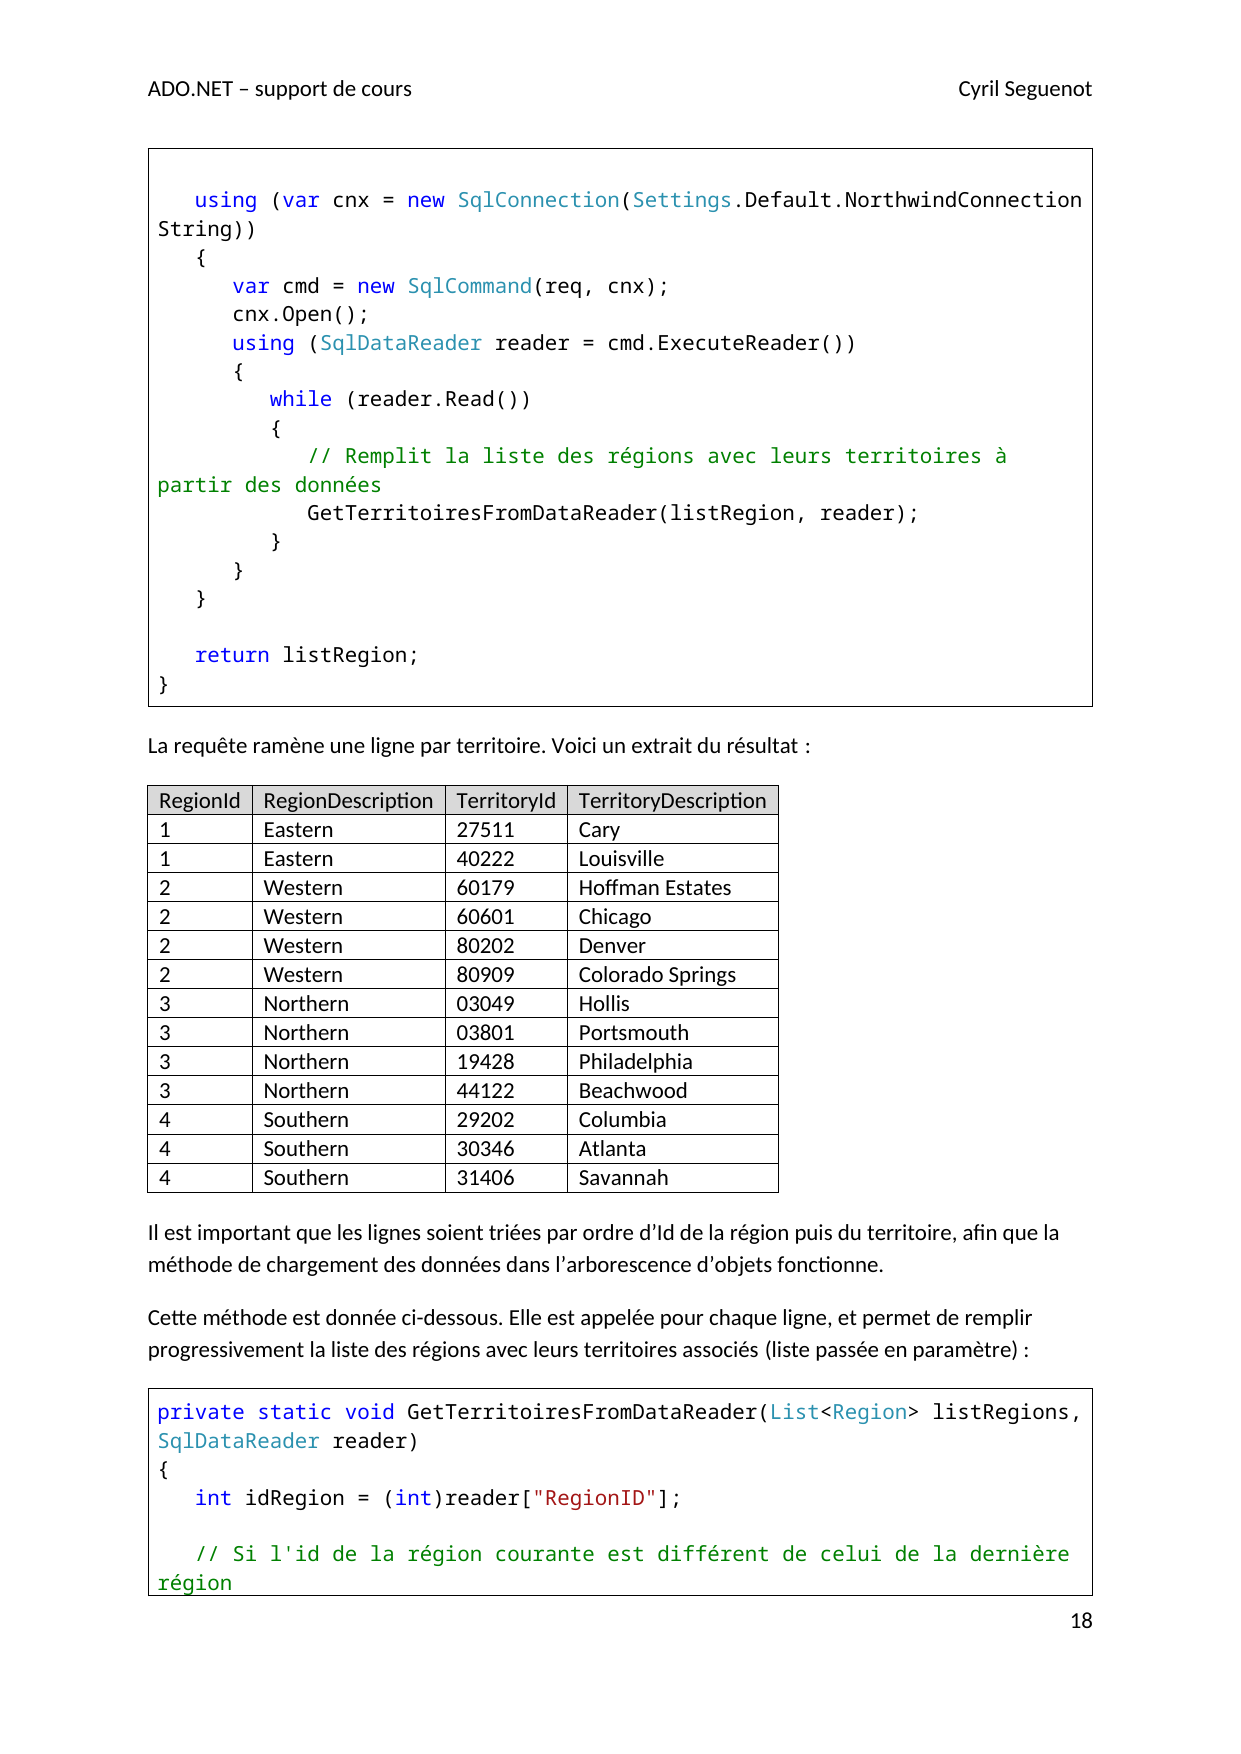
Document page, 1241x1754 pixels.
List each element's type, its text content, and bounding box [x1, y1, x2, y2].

text { [149, 347, 1092, 375]
text while (reader.Read()) [149, 375, 1092, 403]
table_cell 2 [148, 960, 252, 988]
table_cell 3 [148, 1076, 252, 1104]
table_header TerritoryDescription [568, 786, 778, 814]
table_cell 2 [148, 931, 252, 959]
text } [149, 546, 1092, 574]
text // Remplit la liste des régions avec leurs territoires à partir des données GetTerritoiresFromDataReader(listRegion, reader); [149, 432, 1092, 517]
table_cell Hollis [568, 989, 778, 1017]
text int idRegion = (int)reader["RegionID"]; [149, 1473, 1092, 1511]
table_cell 03801 [446, 1018, 567, 1046]
table_cell Eastern [253, 844, 445, 872]
table_cell Northern [253, 1047, 445, 1075]
table_cell Western [253, 960, 445, 988]
table_cell 31406 [446, 1164, 567, 1192]
table_cell 1 [148, 844, 252, 872]
text // Si l'id de la région courante est différent de celui de la dernière région [149, 1530, 1092, 1595]
table_cell Southern [253, 1164, 445, 1192]
table_cell Savannah [568, 1164, 778, 1192]
text Il est important que les lignes soient triées par ordre d’Id de la région puis du territoire, afin que la méthode de chargement des données dans l’arborescence d’objets fonctionne. [148, 1218, 1093, 1278]
table_cell Chicago [568, 902, 778, 930]
text } [149, 574, 1092, 612]
table_cell Western [253, 931, 445, 959]
table_cell 60601 [446, 902, 567, 930]
table_cell 2 [148, 902, 252, 930]
table_cell 80202 [446, 931, 567, 959]
table_header TerritoryId [446, 786, 567, 814]
table_cell 3 [148, 989, 252, 1017]
text } [149, 659, 1092, 706]
table_cell Western [253, 873, 445, 901]
table_cell Hoffman Estates [568, 873, 778, 901]
table_cell 19428 [446, 1047, 567, 1075]
table_cell Eastern [253, 815, 445, 843]
table_cell 3 [148, 1018, 252, 1046]
text using (SqlDataReader reader = cmd.ExecuteReader()) [149, 318, 1092, 347]
table_cell Southern [253, 1135, 445, 1162]
text private static void GetTerritoiresFromDataReader(List<Region> listRegions, SqlDataReader reader) [149, 1389, 1092, 1445]
table_cell Atlanta [568, 1135, 778, 1162]
table_cell 40222 [446, 844, 567, 872]
table_cell 2 [148, 873, 252, 901]
table_cell 4 [148, 1164, 252, 1192]
table_cell 03049 [446, 989, 567, 1017]
table_cell 4 [148, 1105, 252, 1133]
table_cell 29202 [446, 1105, 567, 1133]
text { [149, 1445, 1092, 1473]
table_cell 1 [148, 815, 252, 843]
text using (var cnx = new SqlConnection(Settings.Default.NorthwindConnectionString)) [149, 176, 1092, 233]
table_cell Louisville [568, 844, 778, 872]
table_cell Northern [253, 1018, 445, 1046]
text return listRegion; [149, 631, 1092, 659]
table_header RegionId [148, 786, 252, 814]
text { [149, 403, 1092, 432]
table_cell 3 [148, 1047, 252, 1075]
table_cell 4 [148, 1135, 252, 1162]
table_cell 44122 [446, 1076, 567, 1104]
table_cell Denver [568, 931, 778, 959]
table_cell Colorado Springs [568, 960, 778, 988]
table_header RegionDescription [253, 786, 445, 814]
table_cell Northern [253, 1076, 445, 1104]
text { [149, 233, 1092, 261]
table_cell Beachwood [568, 1076, 778, 1104]
table_cell 27511 [446, 815, 567, 843]
table_cell Western [253, 902, 445, 930]
table_cell 60179 [446, 873, 567, 901]
table_cell Philadelphia [568, 1047, 778, 1075]
text cnx.Open(); [149, 290, 1092, 318]
text La requête ramène une ligne par territoire. Voici un extrait du résultat : [148, 732, 1093, 760]
table_cell Portsmouth [568, 1018, 778, 1046]
text var cmd = new SqlCommand(req, cnx); [149, 261, 1092, 290]
table_cell Columbia [568, 1105, 778, 1133]
table_cell 30346 [446, 1135, 567, 1162]
table_cell Northern [253, 989, 445, 1017]
text } [149, 517, 1092, 546]
text Cette méthode est donnée ci-dessous. Elle est appelée pour chaque ligne, et permet de remplir progressivement la liste des régions avec leurs territoires associés (liste passée en paramètre) : [148, 1303, 1093, 1363]
table_cell Southern [253, 1105, 445, 1133]
table_cell 80909 [446, 960, 567, 988]
table_cell Cary [568, 815, 778, 843]
